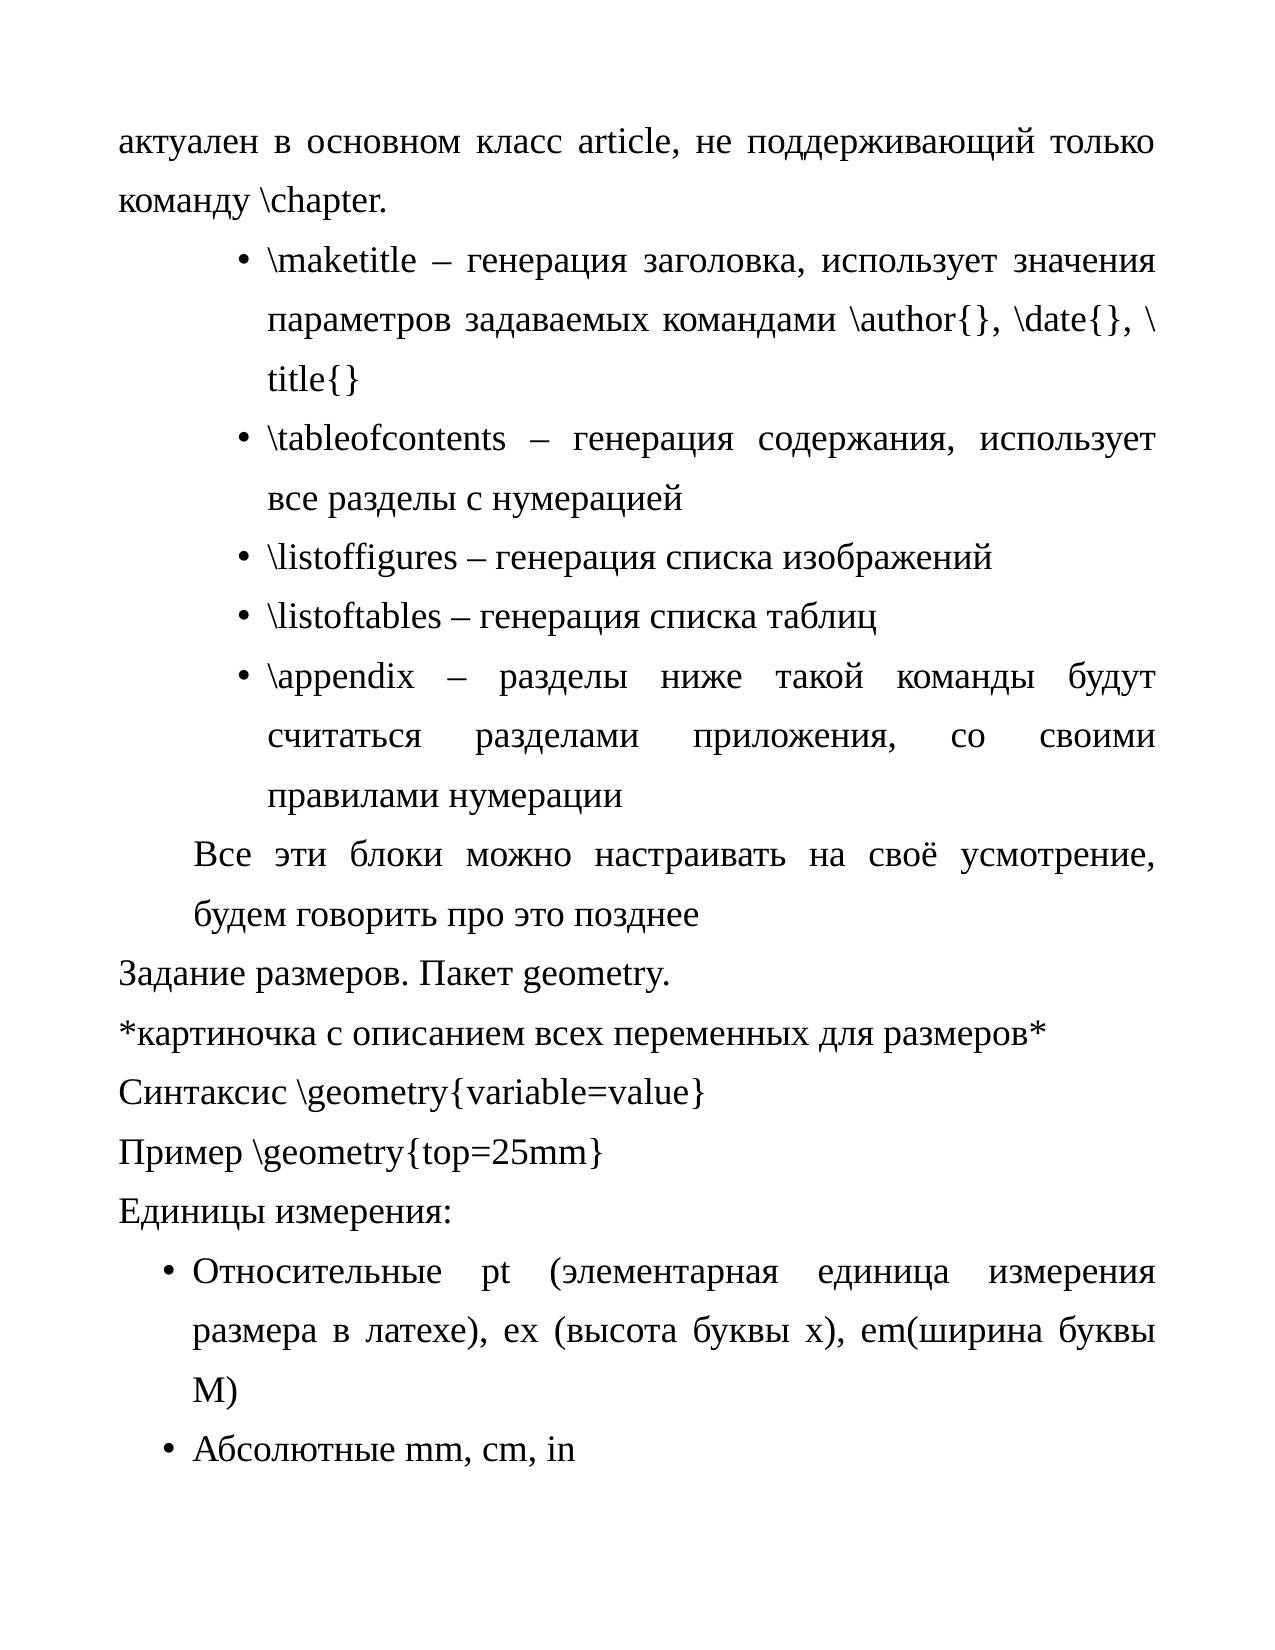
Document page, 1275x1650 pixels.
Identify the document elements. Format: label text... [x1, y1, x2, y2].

text Синтаксис \geometry{variable=value} [118, 1070, 1157, 1113]
list \listoffigures – генерация списка изображений [237, 534, 1157, 578]
text актуален в основном класс article, не поддерживающий только команду \chapter. [118, 118, 1157, 221]
list \appendix – разделы ниже такой команды будут считаться разделами приложения, со своими правилами нумерации [237, 653, 1157, 816]
list \tableofcontents – генерация содержания, использует все разделы с нумерацией [237, 416, 1157, 518]
text Пример \geometry{top=25mm} [118, 1129, 1157, 1172]
list \listoftables – генерация списка таблиц [237, 594, 1157, 637]
list Абсолютные mm, cm, in [162, 1427, 1157, 1470]
list \maketitle – генерация заголовка, использует значения параметров задаваемых командами \author{}, \date{}, \title{} [237, 237, 1157, 399]
list Относительные pt (элементарная единица измерения размера в латехе), ex (высота буквы x), em(ширина буквы M) [162, 1248, 1157, 1410]
text Все эти блоки можно настраивать на своё усмотрение, будем говорить про это позднее [193, 832, 1157, 934]
text *картиночка с описанием всех переменных для размеров* [118, 1010, 1157, 1053]
text Единицы измерения: [118, 1189, 1157, 1232]
text Задание размеров. Пакет geometry. [118, 951, 1157, 994]
